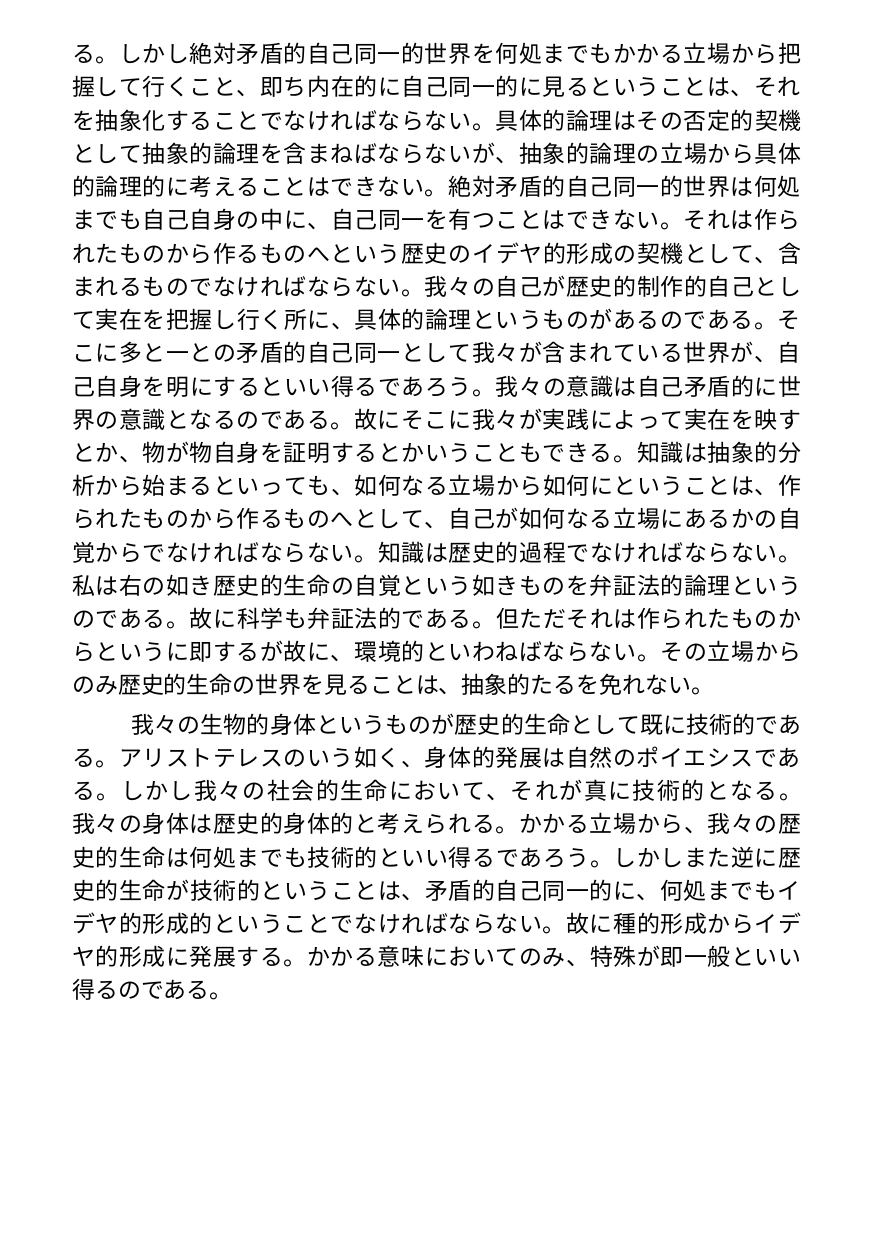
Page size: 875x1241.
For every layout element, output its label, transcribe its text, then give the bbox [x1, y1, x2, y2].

text 我々の生物的身体というものが歴史的生命として既に技術的である。アリストテレスのいう如く、身体的発展は自然のポイエシスである。しかし我々の社会的生命において、それが真に技術的となる。我々の身体は歴史的身体的と考えられる。かかる立場から、我々の歴史的生命は何処までも技術的といい得るであろう。しかしまた逆に歴史的生命が技術的ということは、矛盾的自己同一的に、何処までもイデヤ的形成的ということでなければならない。故に種的形成からイデヤ的形成に発展する。かかる意味においてのみ、特殊が即一般といい得るのである。 [72, 707, 802, 1006]
text る。しかし絶対矛盾的自己同一的世界を何処までもかかる立場から把握して行くこと、即ち内在的に自己同一的に見るということは、それを抽象化することでなければならない。具体的論理はその否定的契機として抽象的論理を含まねばならないが、抽象的論理の立場から具体的論理的に考えることはできない。絶対矛盾的自己同一的世界は何処までも自己自身の中に、自己同一を有つことはできない。それは作られたものから作るものへという歴史のイデヤ的形成の契機として、含まれるものでなければならない。我々の自己が歴史的制作的自己として実在を把握し行く所に、具体的論理というものがあるのである。そこに多と一との矛盾的自己同一として我々が含まれている世界が、自己自身を明にするといい得るであろう。我々の意識は自己矛盾的に世界の意識となるのである。故にそこに我々が実践によって実在を映すとか、物が物自身を証明するとかいうこともできる。知識は抽象的分析から始まるといっても、如何なる立場から如何にということは、作られたものから作るものへとして、自己が如何なる立場にあるかの自覚からでなければならない。知識は歴史的過程でなければならない。私は右の如き歴史的生命の自覚という如きものを弁証法的論理というのである。故に科学も弁証法的である。但ただそれは作られたものからというに即するが故に、環境的といわねばならない。その立場からのみ歴史的生命の世界を見ることは、抽象的たるを免れない。 [72, 36, 802, 701]
